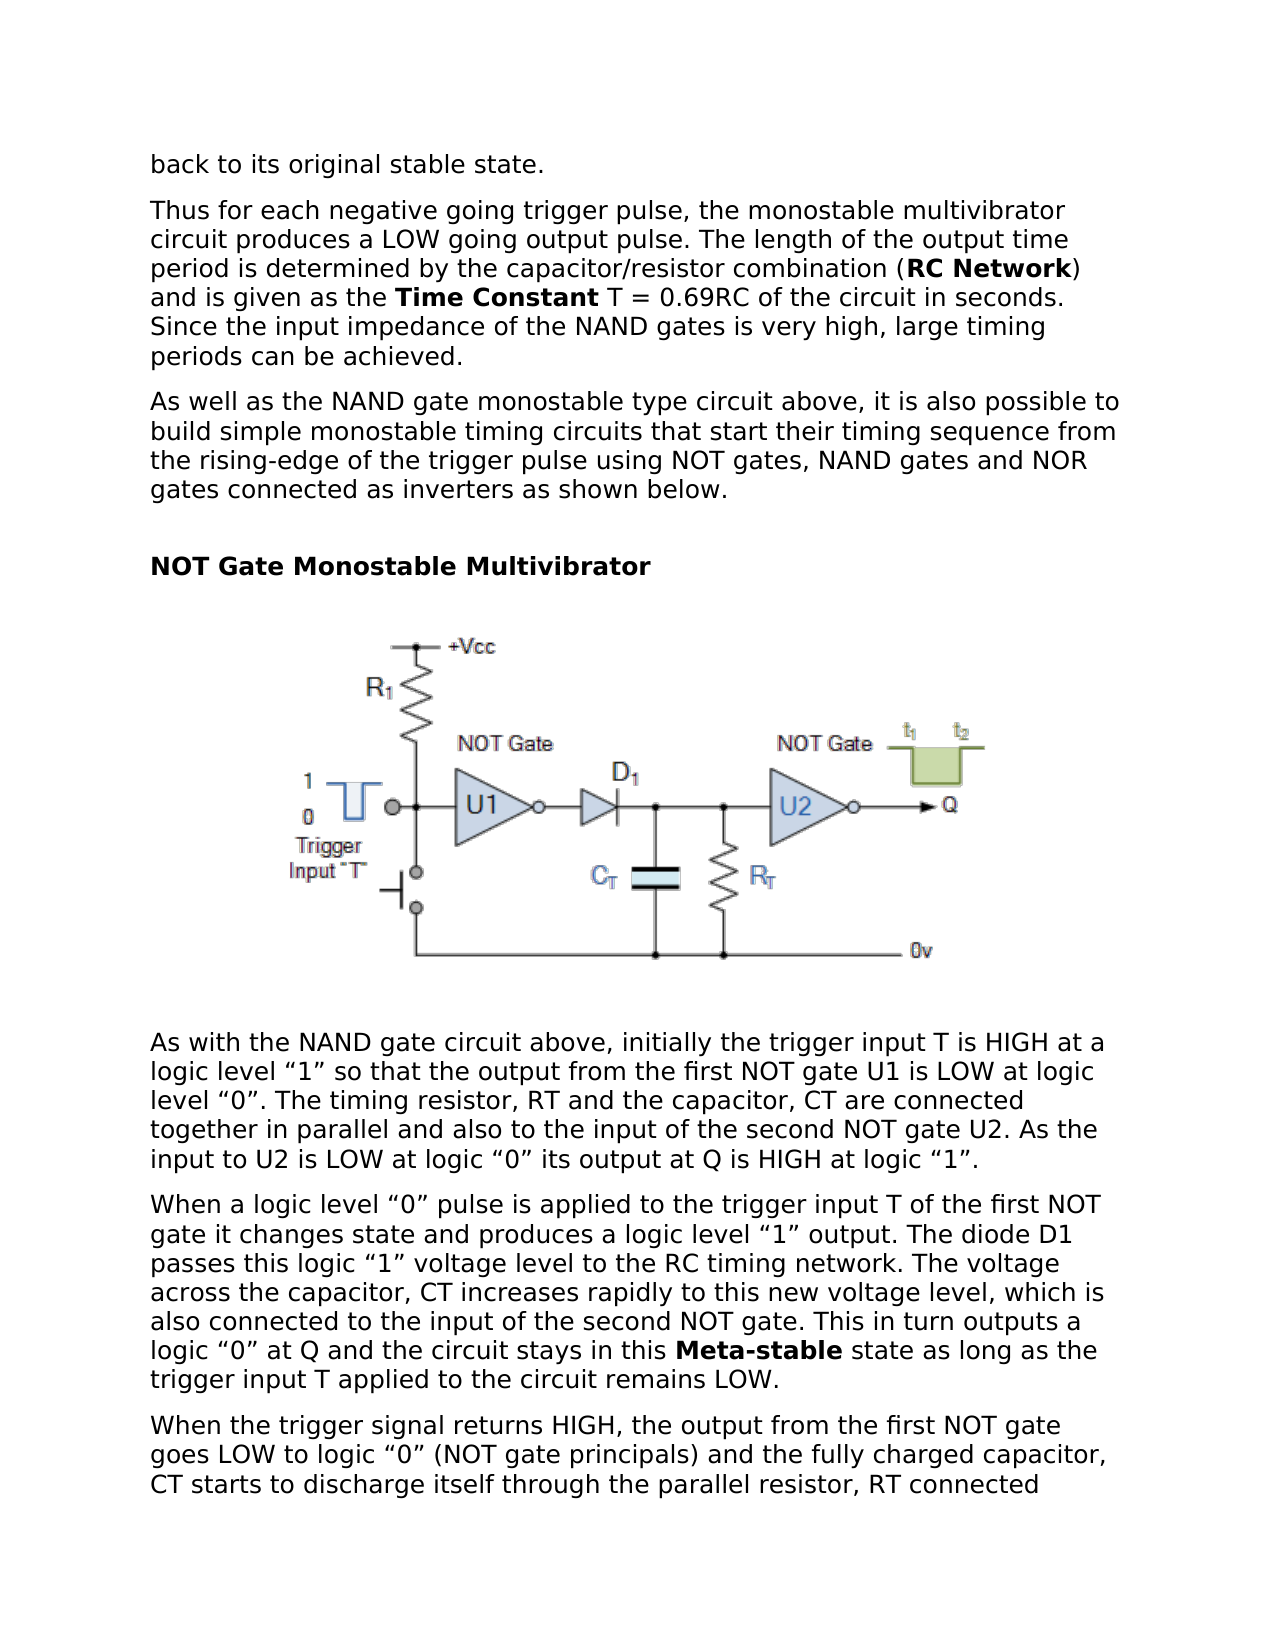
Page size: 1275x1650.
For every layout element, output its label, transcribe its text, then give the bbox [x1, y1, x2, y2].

text When the trigger signal returns HIGH, the output from the first NOT gate goes LOW to logic “0” (NOT gate principals) and the fully charged capacitor, CT starts to discharge itself through the parallel resistor, RT connected [150, 1412, 1125, 1499]
subtitle NOT Gate Monostable Multivibrator [150, 552, 1125, 581]
text As well as the NAND gate monostable type circuit above, it is also possible to build simple monostable timing circuits that start their timing sequence from the rising-edge of the trigger pulse using NOT gates, NAND gates and NOR gates connected as inverters as shown below. [150, 387, 1125, 504]
text Thus for each negative going trigger pulse, the monostable multivibrator circuit produces a LOW going output pulse. The length of the output time period is determined by the capacitor/resistor combination (RC Network) and is given as the Time Constant T = 0.69RC of the circuit in seconds. Since the input impedance of the NAND gates is very high, large timing periods can be achieved. [150, 196, 1125, 371]
text back to its original stable state. [150, 150, 1125, 179]
text As with the NAND gate circuit above, initially the trigger input T is HIGH at a logic level “1” so that the output from the first NOT gate U1 is LOW at logic level “0”. The timing resistor, RT and the capacitor, CT are connected together in parallel and also to the input of the second NOT gate U2. As the input to U2 is LOW at logic “0” its output at Q is HIGH at logic “1”. [150, 1028, 1125, 1174]
picture [289, 632, 986, 966]
text When a logic level “0” pulse is applied to the trigger input T of the first NOT gate it changes state and produces a logic level “1” output. The diode D1 passes this logic “1” voltage level to the RC timing network. The voltage across the capacitor, CT increases rapidly to this new voltage level, which is also connected to the input of the second NOT gate. This in turn outputs a logic “0” at Q and the circuit stays in this Meta-stable state as long as the trigger input T applied to the circuit remains LOW. [150, 1191, 1125, 1395]
